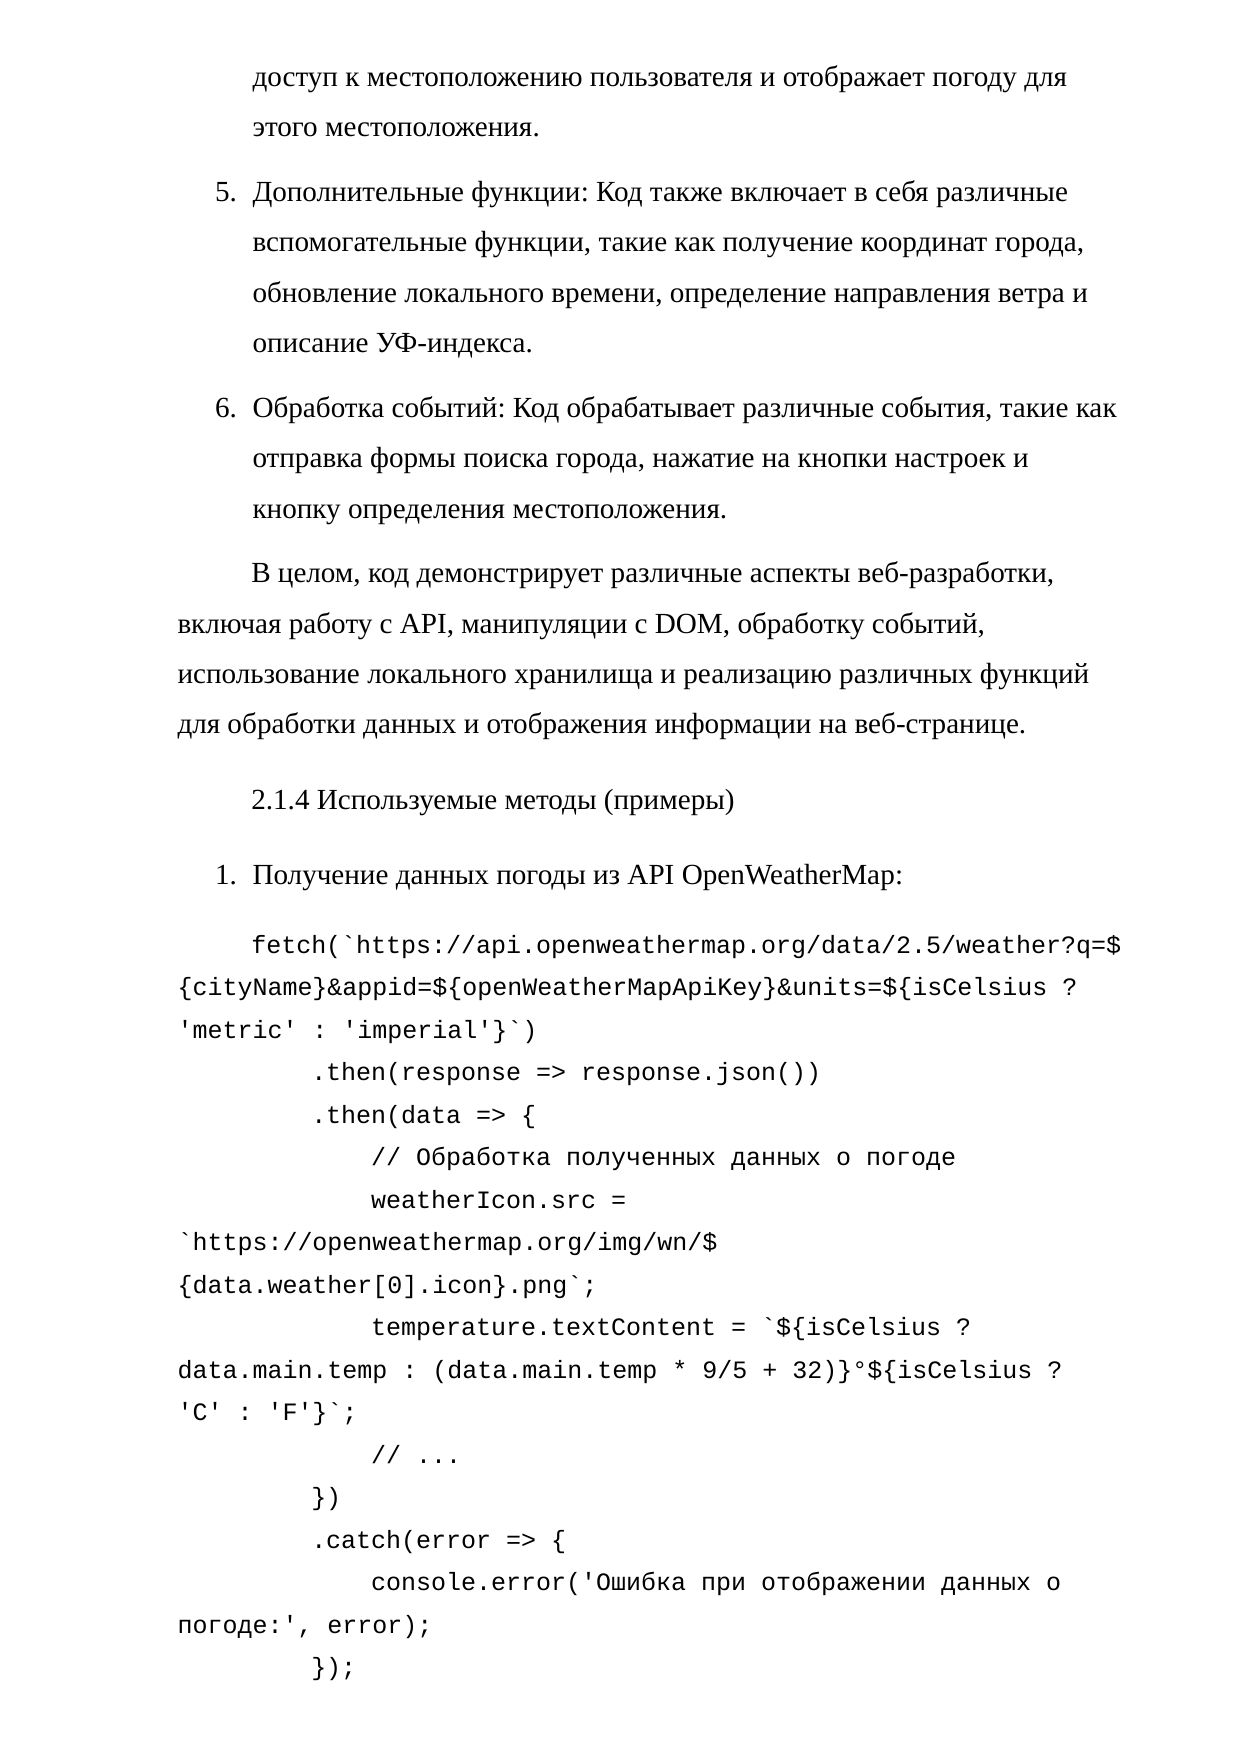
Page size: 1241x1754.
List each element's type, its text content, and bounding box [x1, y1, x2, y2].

list доступ к местоположению пользователя и отображает погоду для этого местоположения. [215, 59, 1122, 143]
text }) [177, 1485, 1122, 1513]
text .then(response => response.json()) [177, 1060, 1122, 1088]
list Обработка событий: Код обрабатывает различные события, такие как отправка формы поиска города, нажатие на кнопки настроек и кнопку определения местоположения. [215, 390, 1122, 524]
list Дополнительные функции: Код также включает в себя различные вспомогательные функции, такие как получение координат города, обновление локального времени, определение направления ветра и описание УФ-индекса. [215, 174, 1122, 359]
text temperature.textContent = `${isCelsius ? data.main.temp : (data.main.temp * 9/5 + 32)}°${isCelsius ? 'C' : 'F'}`; [177, 1315, 1122, 1428]
text // Обработка полученных данных о погоде [177, 1145, 1122, 1173]
subtitle 2.1.4 Используемые методы (примеры) [177, 782, 1122, 815]
text weatherIcon.src = `https://openweathermap.org/img/wn/${data.weather[0].icon}.png`; [177, 1187, 1122, 1301]
text // ... [177, 1442, 1122, 1471]
text .then(data => { [177, 1102, 1122, 1131]
text fetch(`https://api.openweathermap.org/data/2.5/weather?q=${cityName}&appid=${openWeatherMapApiKey}&units=${isCelsius ? 'metric' : 'imperial'}`) [177, 932, 1122, 1046]
list Получение данных погоды из API OpenWeatherMap: [215, 857, 1122, 891]
text }); [177, 1655, 1122, 1683]
text .catch(error => { [177, 1527, 1122, 1556]
text console.error('Ошибка при отображении данных о погоде:', error); [177, 1570, 1122, 1641]
text В целом, код демонстрирует различные аспекты веб-разработки, включая работу с API, манипуляции с DOM, обработку событий, использование локального хранилища и реализацию различных функций для обработки данных и отображения информации на веб-странице. [177, 556, 1122, 740]
